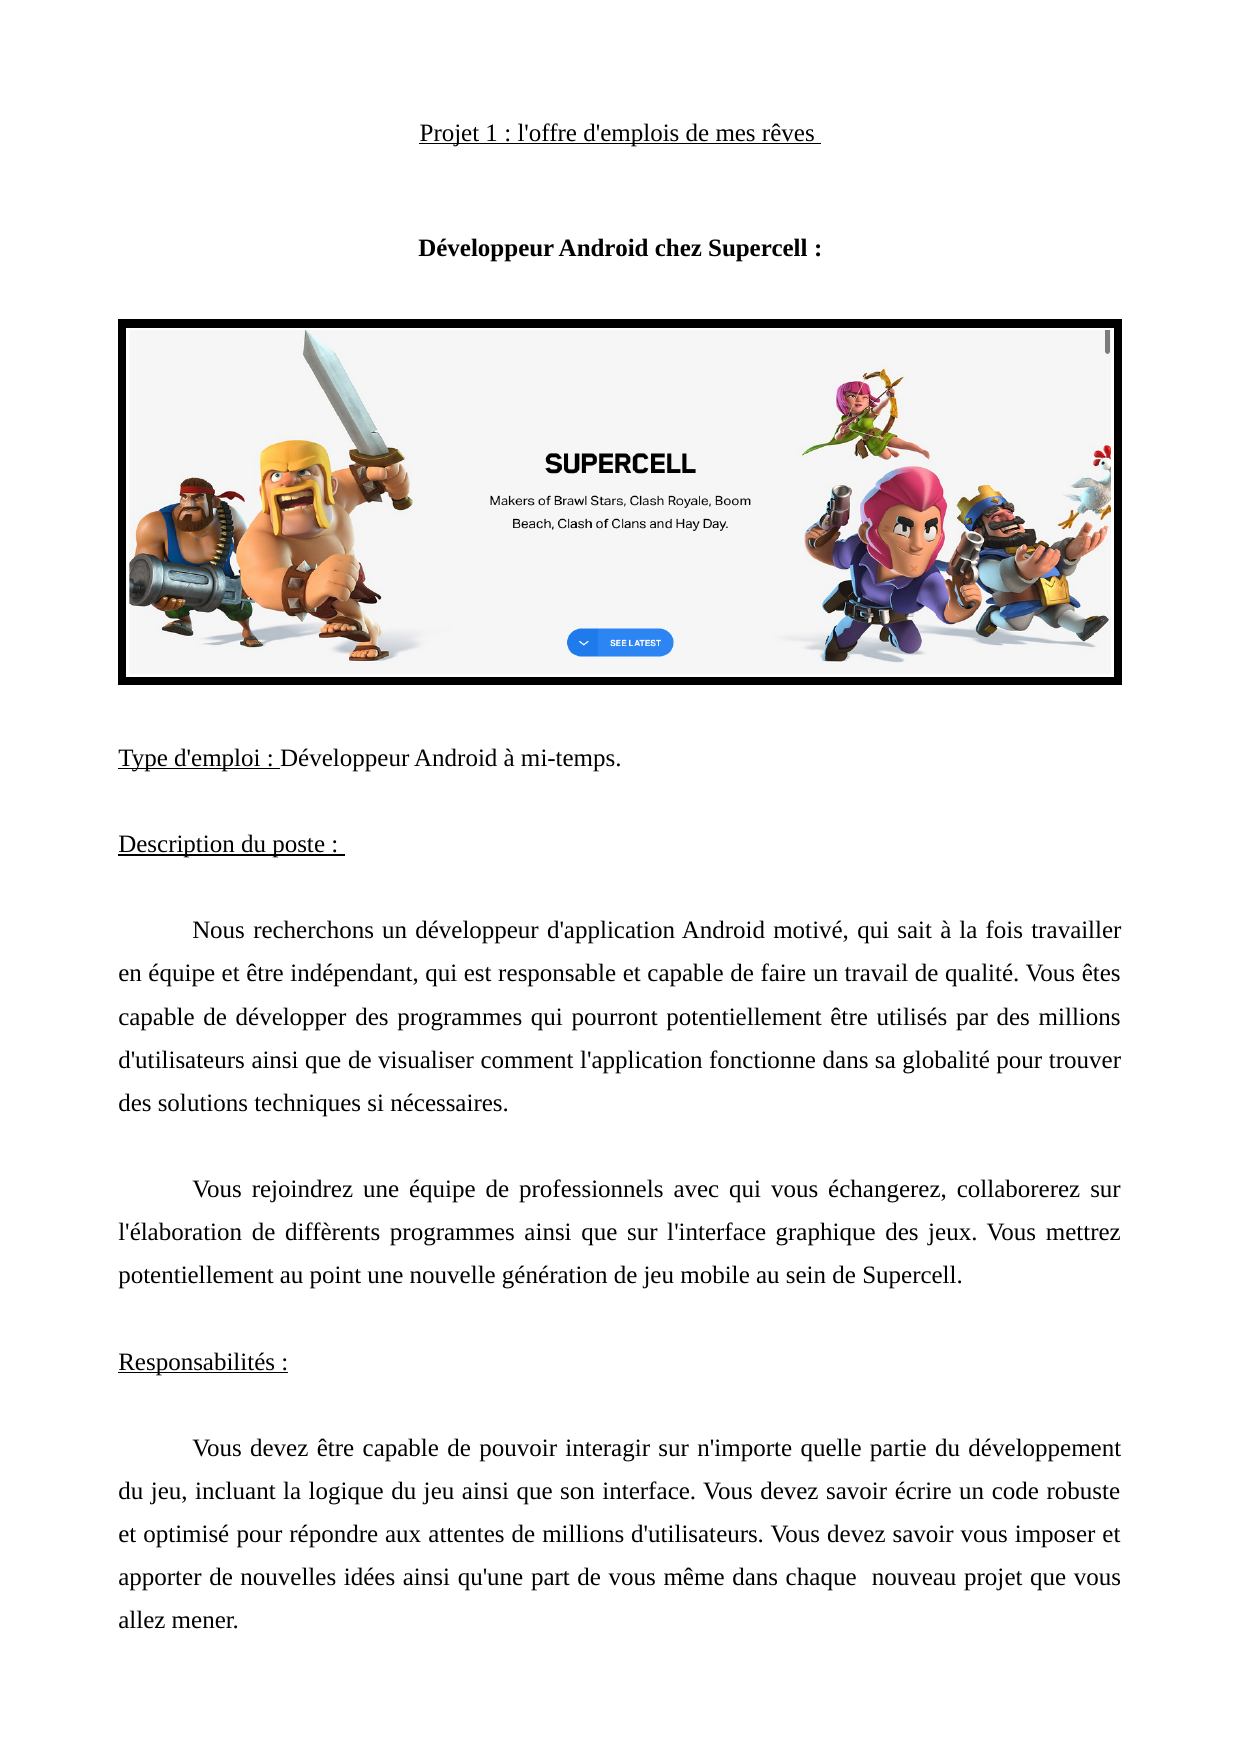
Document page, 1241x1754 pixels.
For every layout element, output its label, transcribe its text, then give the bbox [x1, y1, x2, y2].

text Nous recherchons un développeur d'application Android motivé, qui sait à la fois travailler en équipe et être indépendant, qui est responsable et capable de faire un travail de qualité. Vous êtes capable de développer des programmes qui pourront potentiellement être utilisés par des millions d'utilisateurs ainsi que de visualiser comment l'application fonctionne dans sa globalité pour trouver des solutions techniques si nécessaires. [118, 915, 1122, 1117]
text Projet 1 : l'offre d'emplois de mes rêves [118, 118, 1122, 147]
text Description du poste : [118, 829, 1122, 858]
text Responsabilités : [118, 1347, 1122, 1375]
picture [129, 330, 1111, 674]
text Vous devez être capable de pouvoir interagir sur n'importe quelle partie du développement du jeu, incluant la logique du jeu ainsi que son interface. Vous devez savoir écrire un code robuste et optimisé pour répondre aux attentes de millions d'utilisateurs. Vous devez savoir vous imposer et apporter de nouvelles idées ainsi qu'une part de vous même dans chaque nouveau projet que vous allez mener. [118, 1433, 1122, 1634]
text Type d'emploi : Développeur Android à mi-temps. [118, 743, 1122, 772]
text Vous rejoindrez une équipe de professionnels avec qui vous échangerez, collaborerez sur l'élaboration de diffèrents programmes ainsi que sur l'interface graphique des jeux. Vous mettrez potentiellement au point une nouvelle génération de jeu mobile au sein de Supercell. [118, 1174, 1122, 1289]
text Développeur Android chez Supercell : [118, 233, 1122, 262]
